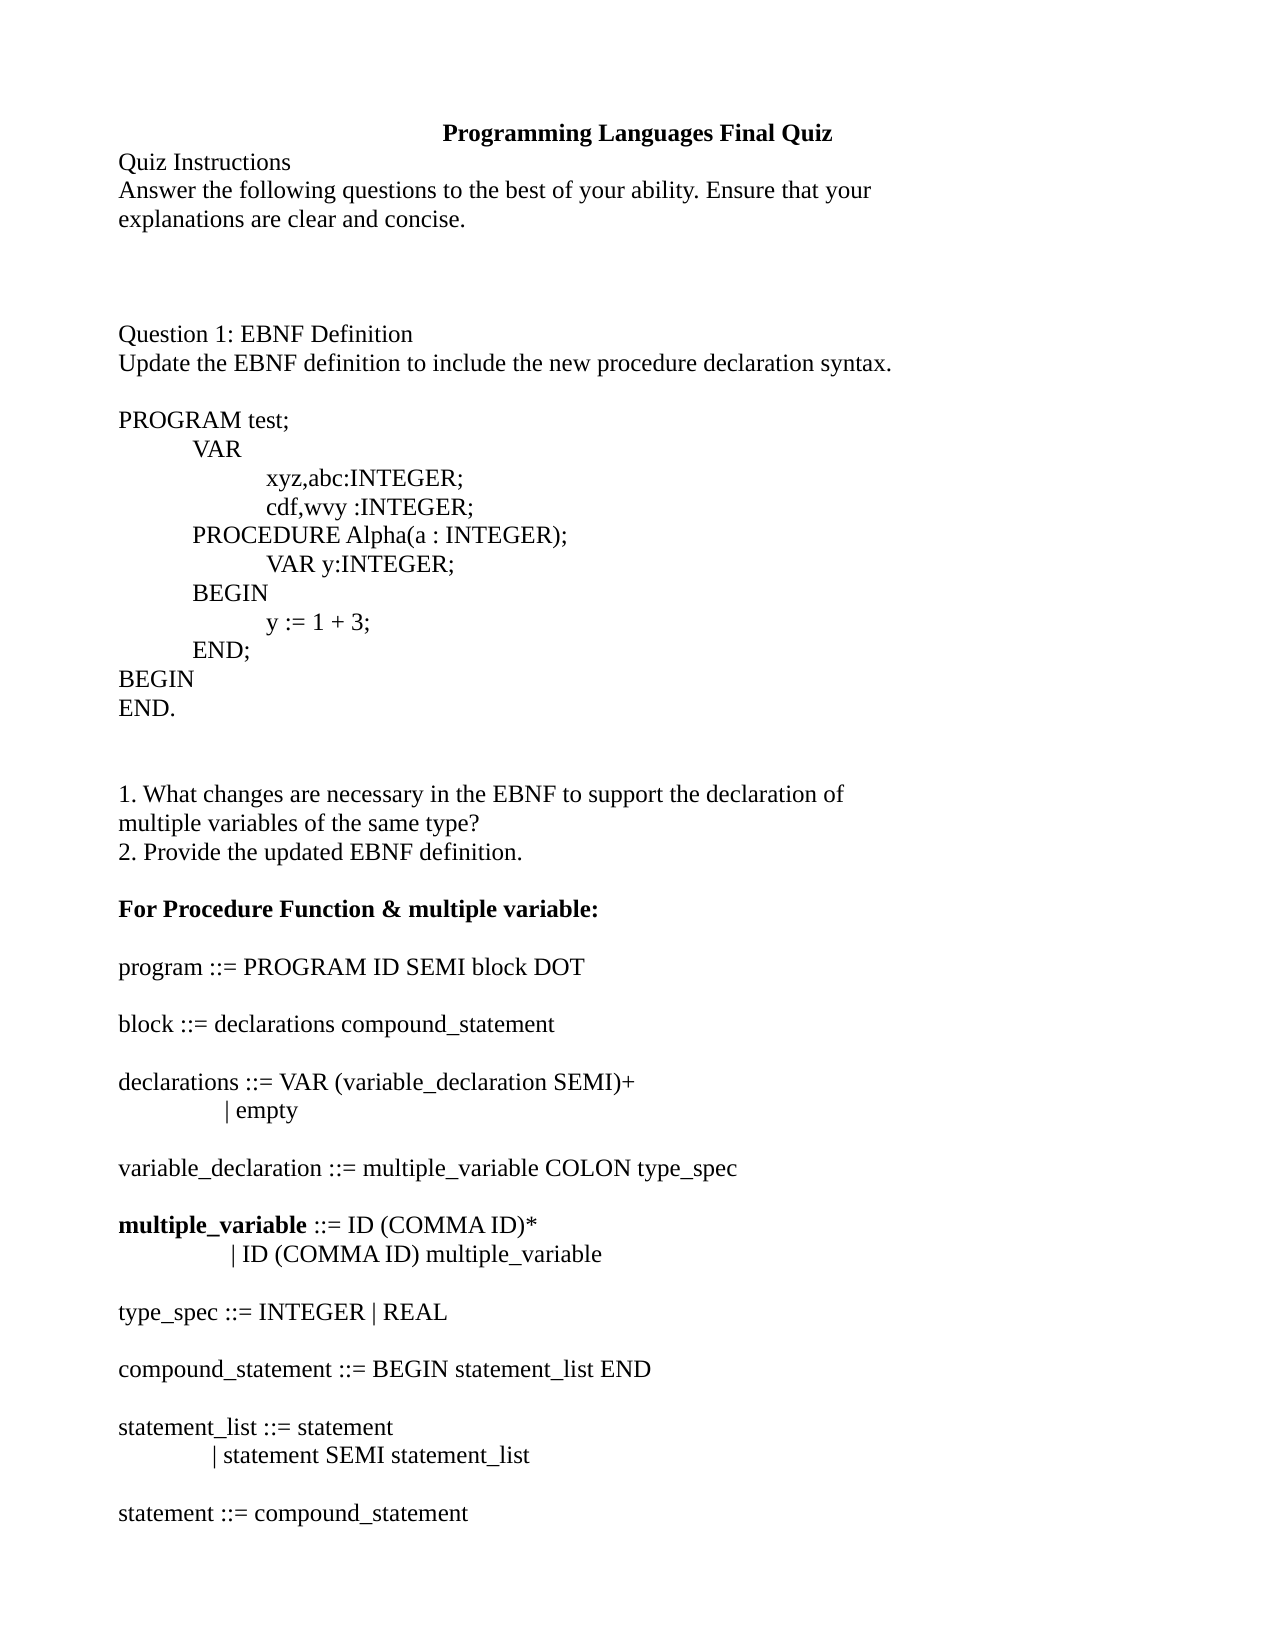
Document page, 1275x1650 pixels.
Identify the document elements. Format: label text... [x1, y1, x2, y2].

text program ::= PROGRAM ID SEMI block DOT [118, 952, 1157, 981]
text statement ::= compound_statement [118, 1498, 1157, 1527]
text block ::= declarations compound_statement [118, 1009, 1157, 1038]
text 1. What changes are necessary in the EBNF to support the declaration of [118, 779, 1157, 808]
text multiple variables of the same type? [118, 808, 1157, 837]
text cdf,wvy :INTEGER; [118, 492, 1157, 521]
text statement_list ::= statement [118, 1412, 1157, 1441]
text | statement SEMI statement_list [118, 1441, 1157, 1469]
text END; [118, 636, 1157, 664]
text Answer the following questions to the best of your ability. Ensure that your [118, 176, 1157, 204]
text VAR y:INTEGER; [118, 549, 1157, 578]
text explanations are clear and concise. [118, 204, 1157, 233]
text Question 1: EBNF Definition [118, 319, 1157, 348]
text 2. Provide the updated EBNF definition. [118, 837, 1157, 866]
text compound_statement ::= BEGIN statement_list END [118, 1354, 1157, 1383]
text type_spec ::= INTEGER | REAL [118, 1297, 1157, 1326]
text END. [118, 693, 1157, 722]
text | ID (COMMA ID) multiple_variable [118, 1239, 1157, 1268]
text | empty [118, 1096, 1157, 1124]
text declarations ::= VAR (variable_declaration SEMI)+ [118, 1067, 1157, 1096]
text BEGIN [118, 578, 1157, 607]
text variable_declaration ::= multiple_variable COLON type_spec [118, 1153, 1157, 1182]
text PROCEDURE Alpha(a : INTEGER); [118, 521, 1157, 549]
text xyz,abc:INTEGER; [118, 463, 1157, 492]
text y := 1 + 3; [118, 607, 1157, 636]
text Quiz Instructions [118, 147, 1157, 176]
text multiple_variable ::= ID (COMMA ID)* [118, 1211, 1157, 1239]
text BEGIN [118, 664, 1157, 693]
text Update the EBNF definition to include the new procedure declaration syntax. [118, 348, 1157, 377]
text For Procedure Function & multiple variable: [118, 894, 1157, 923]
text Programming Languages Final Quiz [118, 118, 1157, 147]
text VAR [118, 434, 1157, 463]
text PROGRAM test; [118, 406, 1157, 434]
